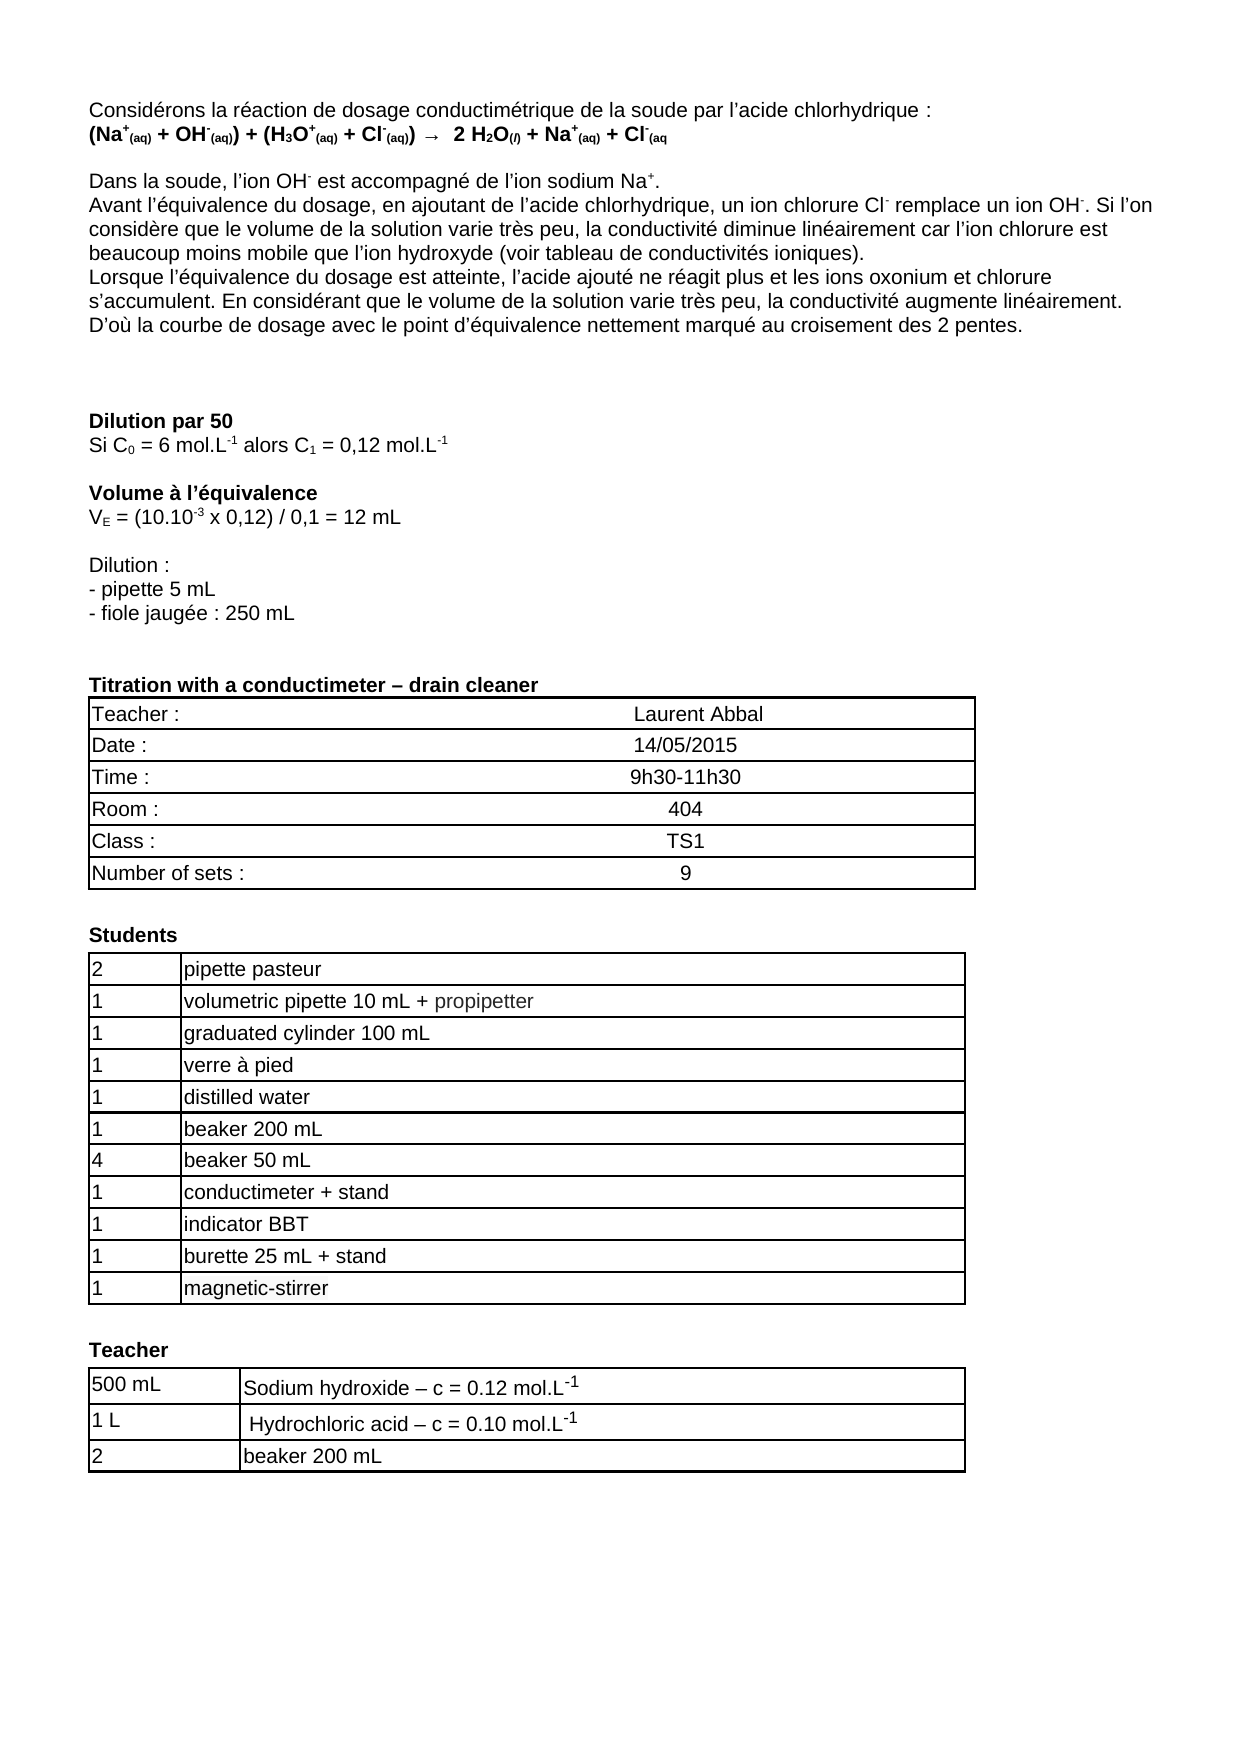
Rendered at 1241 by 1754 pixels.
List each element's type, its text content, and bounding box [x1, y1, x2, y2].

table_header pipette pasteur [182, 954, 964, 984]
text Considérons la réaction de dosage conductimétrique de la soude par l’acide chlorhydrique : [88, 97, 1181, 121]
table_cell 404 [396, 794, 974, 824]
table_header Sodium hydroxide – c = 0.12 mol.L-1 [241, 1369, 964, 1403]
table_cell graduated cylinder 100 mL [182, 1018, 964, 1048]
text Dans la soude, l’ion OH- est accompagné de l’ion sodium Na+. [88, 169, 1181, 193]
text Dilution : [88, 553, 1181, 577]
table_cell 1 [90, 1241, 180, 1271]
table_cell indicator BBT [182, 1209, 964, 1239]
table_cell beaker 200 mL [182, 1114, 964, 1143]
table_cell volumetric pipette 10 mL + propipetter [182, 986, 964, 1016]
table_cell 1 [90, 1050, 180, 1079]
table_cell Room : [90, 794, 396, 824]
table_cell 1 L [90, 1405, 239, 1438]
text - pipette 5 mL [88, 577, 1181, 601]
table_cell 1 [90, 1273, 180, 1303]
table_header Laurent Abbal [396, 699, 974, 728]
table_cell Time : [90, 762, 396, 792]
text Students [88, 923, 1181, 947]
table_header 2 [90, 954, 180, 984]
table_cell TS1 [396, 826, 974, 856]
table_cell conductimeter + stand [182, 1177, 964, 1207]
table_cell verre à pied [182, 1050, 964, 1079]
table_cell 1 [90, 1114, 180, 1143]
table_cell 4 [90, 1145, 180, 1175]
text Teacher [88, 1338, 1181, 1362]
table_cell Class : [90, 826, 396, 856]
table_cell 14/05/2015 [396, 730, 974, 760]
table_cell burette 25 mL + stand [182, 1241, 964, 1271]
text Titration with a conductimeter – drain cleaner [88, 672, 1181, 696]
text Si C0 = 6 mol.L-1 alors C1 = 0,12 mol.L-1 [88, 433, 1181, 457]
table_cell Number of sets : [90, 858, 396, 888]
table_cell magnetic-stirrer [182, 1273, 964, 1303]
text Avant l’équivalence du dosage, en ajoutant de l’acide chlorhydrique, un ion chlorure Cl- remplace un ion OH-. Si l’on considère que le volume de la solution varie très peu, la conductivité diminue linéairement car l’ion chlorure est beaucoup moins mobile que l’ion hydroxyde (voir tableau de conductivités ioniques). [88, 193, 1181, 265]
table_cell beaker 50 mL [182, 1145, 964, 1175]
table_cell beaker 200 mL [241, 1441, 964, 1470]
table_cell Date : [90, 730, 396, 760]
table_cell distilled water [182, 1082, 964, 1111]
table_cell 1 [90, 1018, 180, 1048]
text (Na+(aq) + OH-(aq)) + (H3O+(aq) + Cl-(aq)) → 2 H2O(l) + Na+(aq) + Cl-(aq [88, 121, 1181, 145]
table_header 500 mL [90, 1369, 239, 1403]
text - fiole jaugée : 250 mL [88, 601, 1181, 624]
text Dilution par 50 [88, 409, 1181, 433]
table_header Teacher : [90, 699, 396, 728]
table_cell 1 [90, 986, 180, 1016]
table_cell 1 [90, 1177, 180, 1207]
table_cell 9 [396, 858, 974, 888]
table_cell 1 [90, 1082, 180, 1111]
table_cell 1 [90, 1209, 180, 1239]
table_cell 2 [90, 1441, 239, 1470]
table_cell Hydrochloric acid – c = 0.10 mol.L-1 [241, 1405, 964, 1438]
text VE = (10.10-3 x 0,12) / 0,1 = 12 mL [88, 505, 1181, 529]
text Volume à l’équivalence [88, 481, 1181, 505]
text Lorsque l’équivalence du dosage est atteinte, l’acide ajouté ne réagit plus et les ions oxonium et chlorure s’accumulent. En considérant que le volume de la solution varie très peu, la conductivité augmente linéairement. [88, 265, 1181, 313]
text D’où la courbe de dosage avec le point d’équivalence nettement marqué au croisement des 2 pentes. [88, 313, 1181, 337]
table_cell 9h30-11h30 [396, 762, 974, 792]
